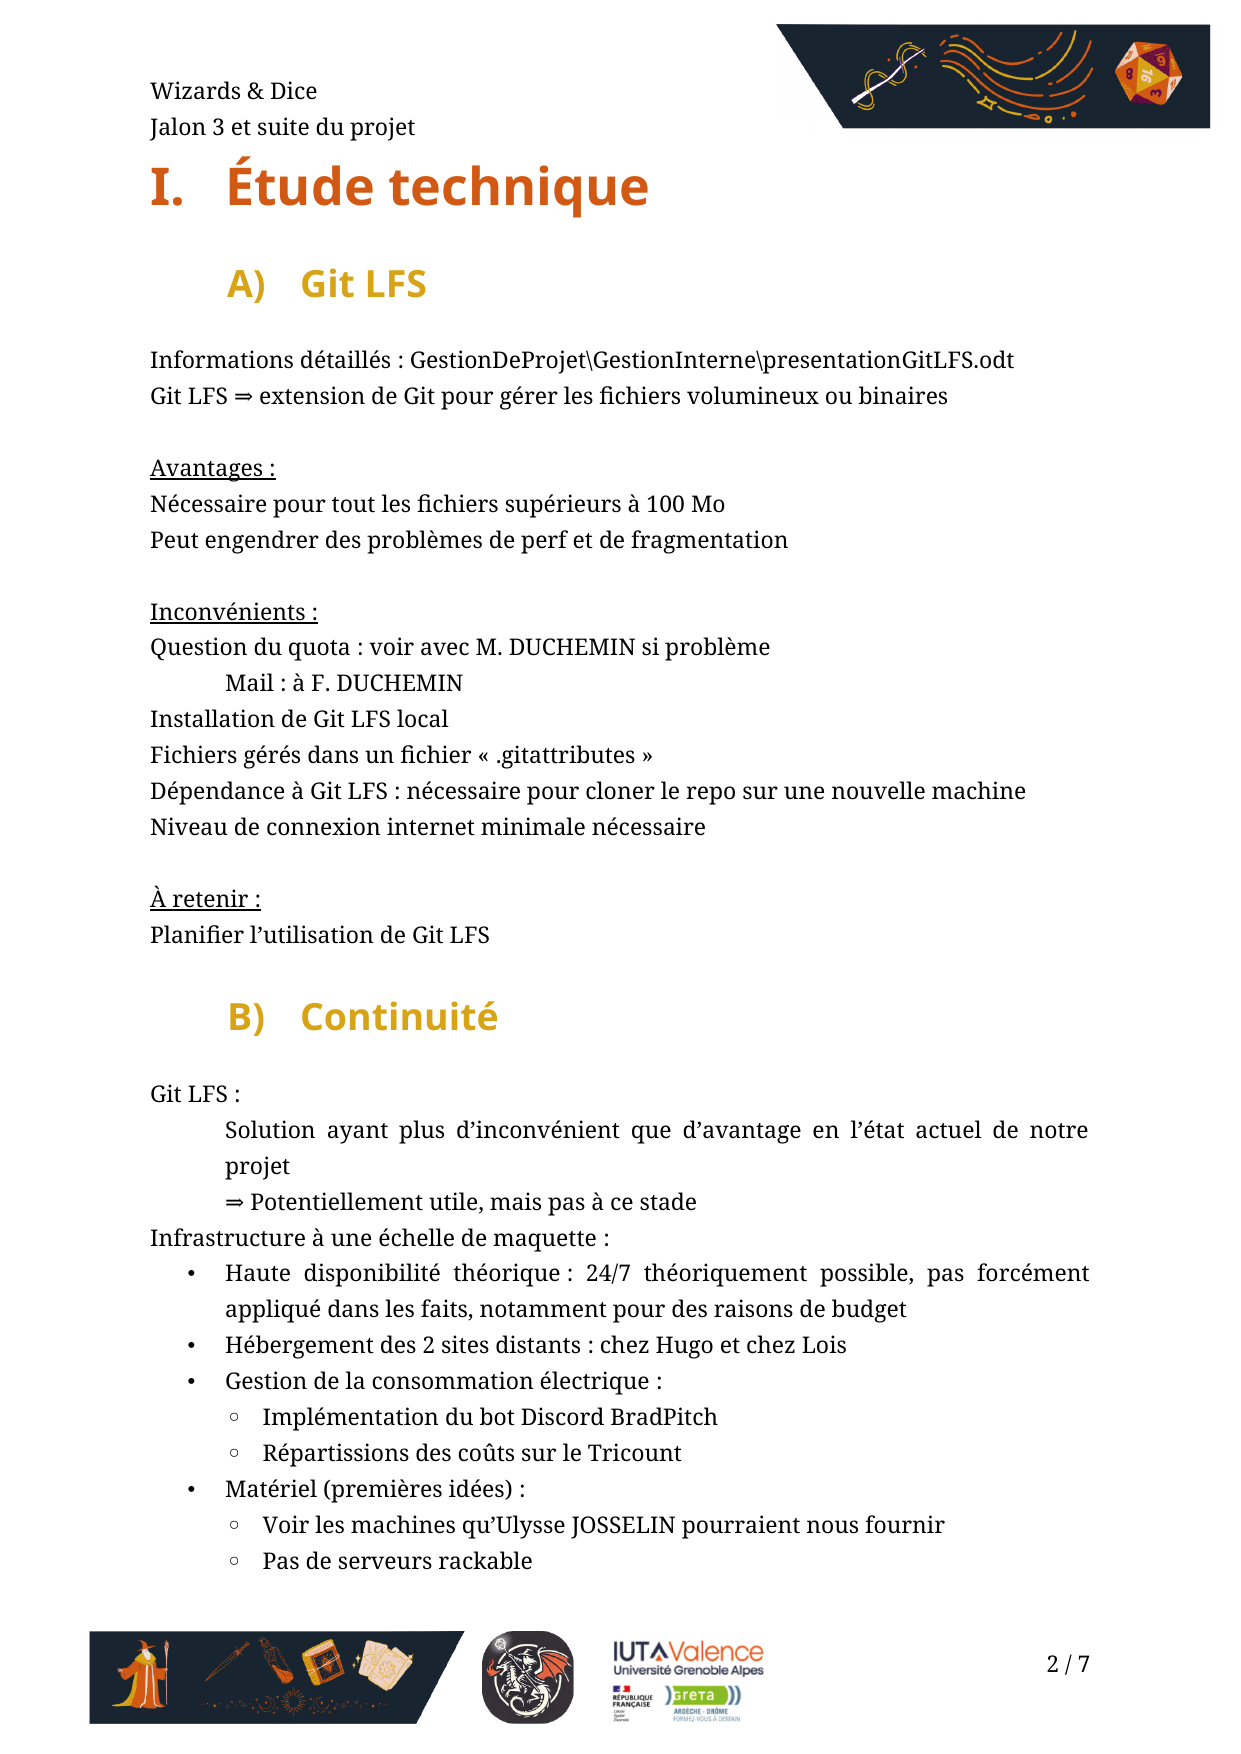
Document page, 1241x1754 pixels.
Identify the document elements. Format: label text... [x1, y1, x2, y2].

text Peut engendrer des problèmes de perf et de fragmentation [150, 523, 1090, 555]
text ⇒ Potentiellement utile, mais pas à ce stade [225, 1186, 1090, 1217]
text Question du quota : voir avec M. DUCHEMIN si problème [150, 631, 1090, 663]
text Installation de Git LFS local [150, 703, 1090, 734]
text Informations détaillés : GestionDeProjet\GestionInterne\presentationGitLFS.odt [150, 344, 1090, 375]
text Inconvénients : [150, 595, 1090, 627]
list Voir les machines qu’Ulysse JOSSELIN pourraient nous fournir [225, 1509, 1090, 1540]
list Pas de serveurs rackable [225, 1545, 1090, 1576]
text Dépendance à Git LFS : nécessaire pour cloner le repo sur une nouvelle machine [150, 775, 1090, 806]
list Répartissions des coûts sur le Tricount [225, 1437, 1090, 1468]
list Haute disponibilité théorique : 24/7 théoriquement possible, pas forcément appliqué dans les faits, notamment pour des raisons de budget [187, 1257, 1090, 1324]
picture [81, 1620, 788, 1733]
text Avantages : [150, 452, 1090, 483]
text À retenir : [150, 883, 1090, 914]
text Nécessaire pour tout les fichiers supérieurs à 100 Mo [150, 488, 1090, 519]
text Planifier l’utilisation de Git LFS [150, 919, 1090, 950]
list Hébergement des 2 sites distants : chez Hugo et chez Lois [187, 1329, 1090, 1361]
text Niveau de connexion internet minimale nécessaire [150, 811, 1090, 842]
picture [771, 21, 1218, 131]
list Implémentation du bot Discord BradPitch [225, 1401, 1090, 1432]
subtitle Étude technique [150, 150, 1090, 221]
text Solution ayant plus d’inconvénient que d’avantage en l’état actuel de notre projet [225, 1114, 1090, 1181]
list Gestion de la consommation électrique : [187, 1365, 1090, 1396]
text Fichiers gérés dans un fichier « .gitattributes » [150, 739, 1090, 770]
list Matériel (premières idées) : [187, 1473, 1090, 1504]
subtitle Continuité [227, 991, 1090, 1042]
text Git LFS ⇒ extension de Git pour gérer les fichiers volumineux ou binaires [150, 380, 1090, 411]
subtitle Git LFS [227, 257, 1090, 308]
text Infrastructure à une échelle de maquette : [150, 1221, 1090, 1253]
text Mail : à F. DUCHEMIN [150, 667, 1090, 698]
text Git LFS : [150, 1078, 1090, 1109]
